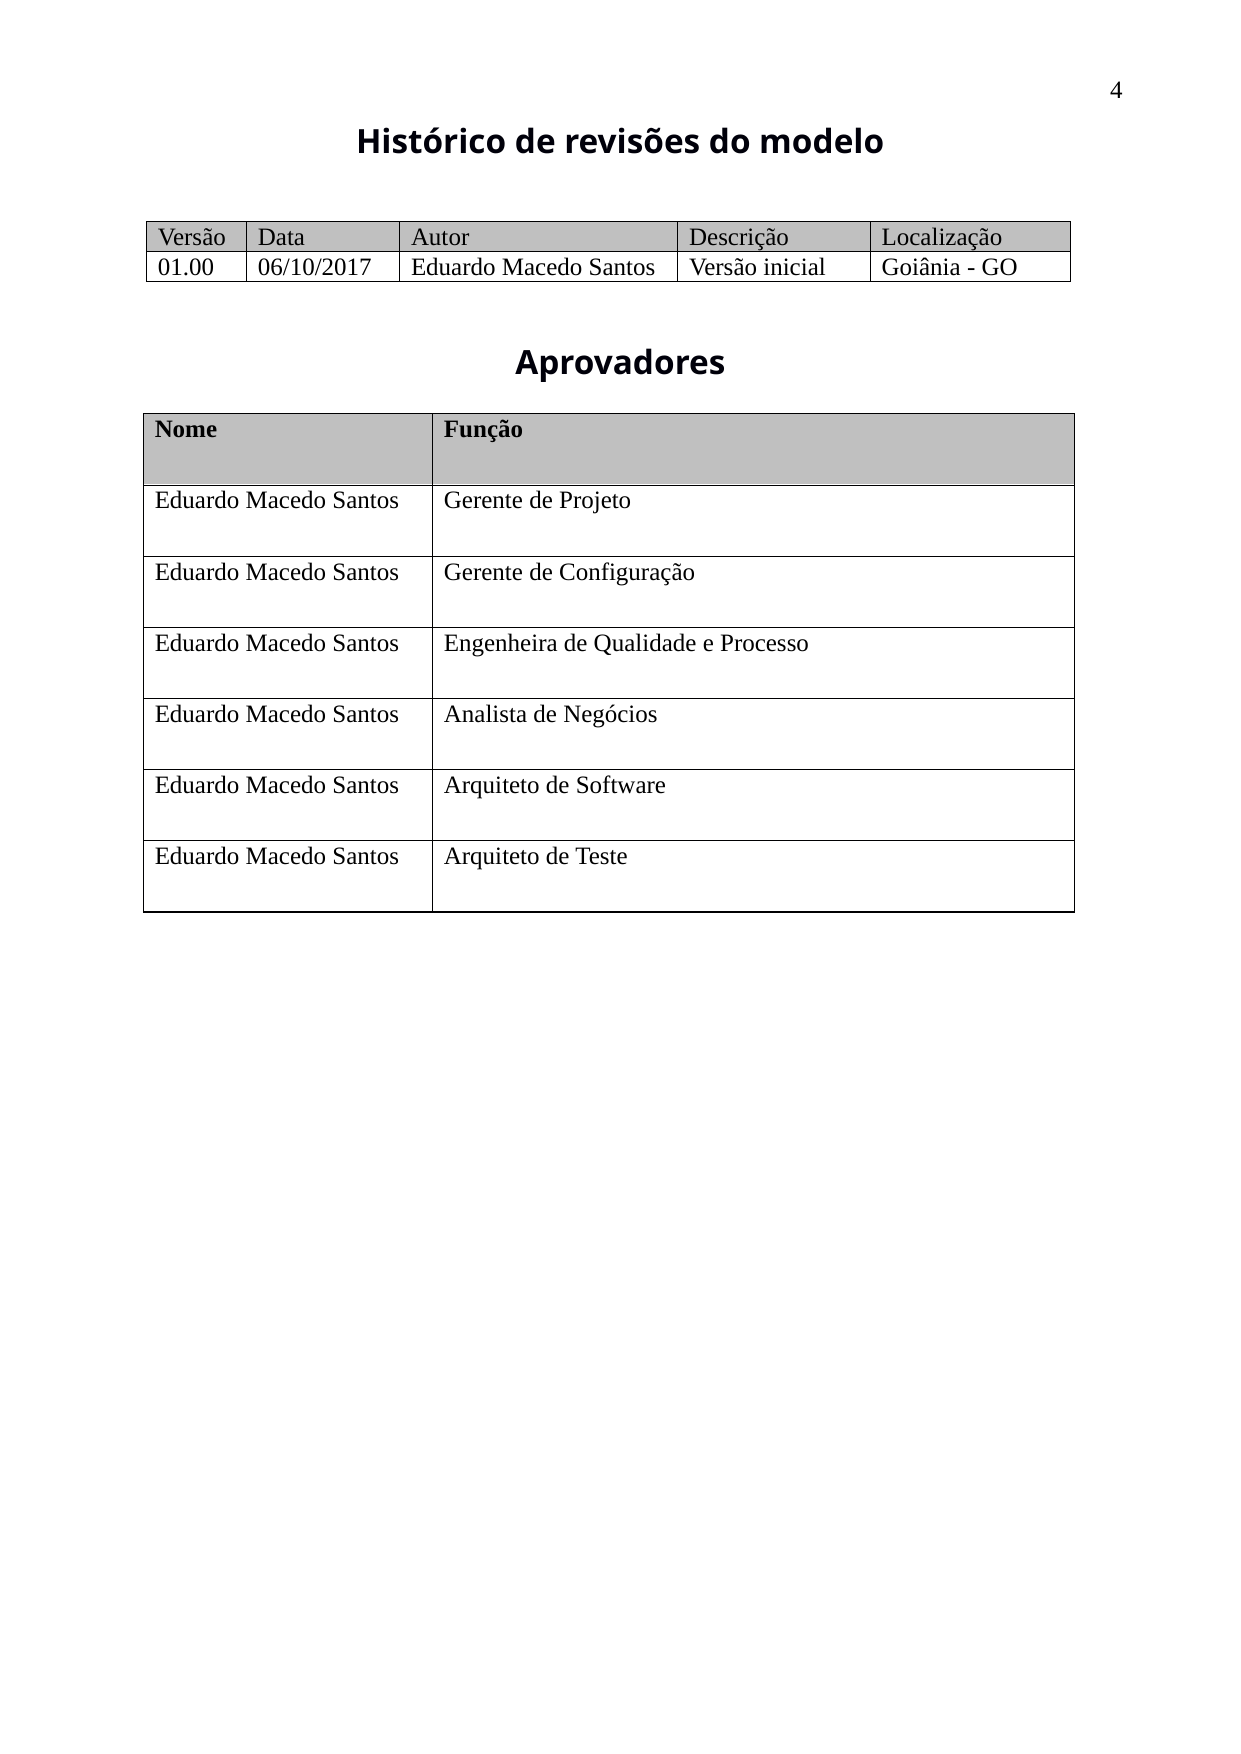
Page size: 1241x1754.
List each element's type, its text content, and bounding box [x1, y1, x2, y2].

table_cell Arquiteto de Software [433, 770, 1074, 840]
table_cell Eduardo Macedo Santos [144, 770, 432, 840]
table_cell Eduardo Macedo Santos [144, 699, 432, 769]
table_cell Gerente de Configuração [433, 557, 1074, 627]
table_cell Analista de Negócios [433, 699, 1074, 769]
table_cell Eduardo Macedo Santos [144, 486, 432, 556]
table_cell Eduardo Macedo Santos [400, 252, 677, 281]
table_cell Engenheira de Qualidade e Processo [433, 628, 1074, 698]
text Histórico de revisões do modelo [118, 118, 1122, 163]
table_cell Arquiteto de Teste [433, 841, 1074, 911]
table_cell Gerente de Projeto [433, 486, 1074, 556]
table_cell Goiânia - GO [871, 252, 1070, 281]
text Aprovadores [118, 339, 1122, 384]
table_header Função [433, 414, 1074, 484]
table_header Descrição [678, 222, 870, 251]
table_header Autor [400, 222, 677, 251]
table_cell 06/10/2017 [247, 252, 399, 281]
table_header Localização [871, 222, 1070, 251]
table_cell Eduardo Macedo Santos [144, 557, 432, 627]
table_header Nome [144, 414, 432, 484]
table_cell Versão inicial [678, 252, 870, 281]
table_header Versão [147, 222, 246, 251]
table_cell Eduardo Macedo Santos [144, 628, 432, 698]
table_header Data [247, 222, 399, 251]
table_cell Eduardo Macedo Santos [144, 841, 432, 911]
table_cell 01.00 [147, 252, 246, 281]
